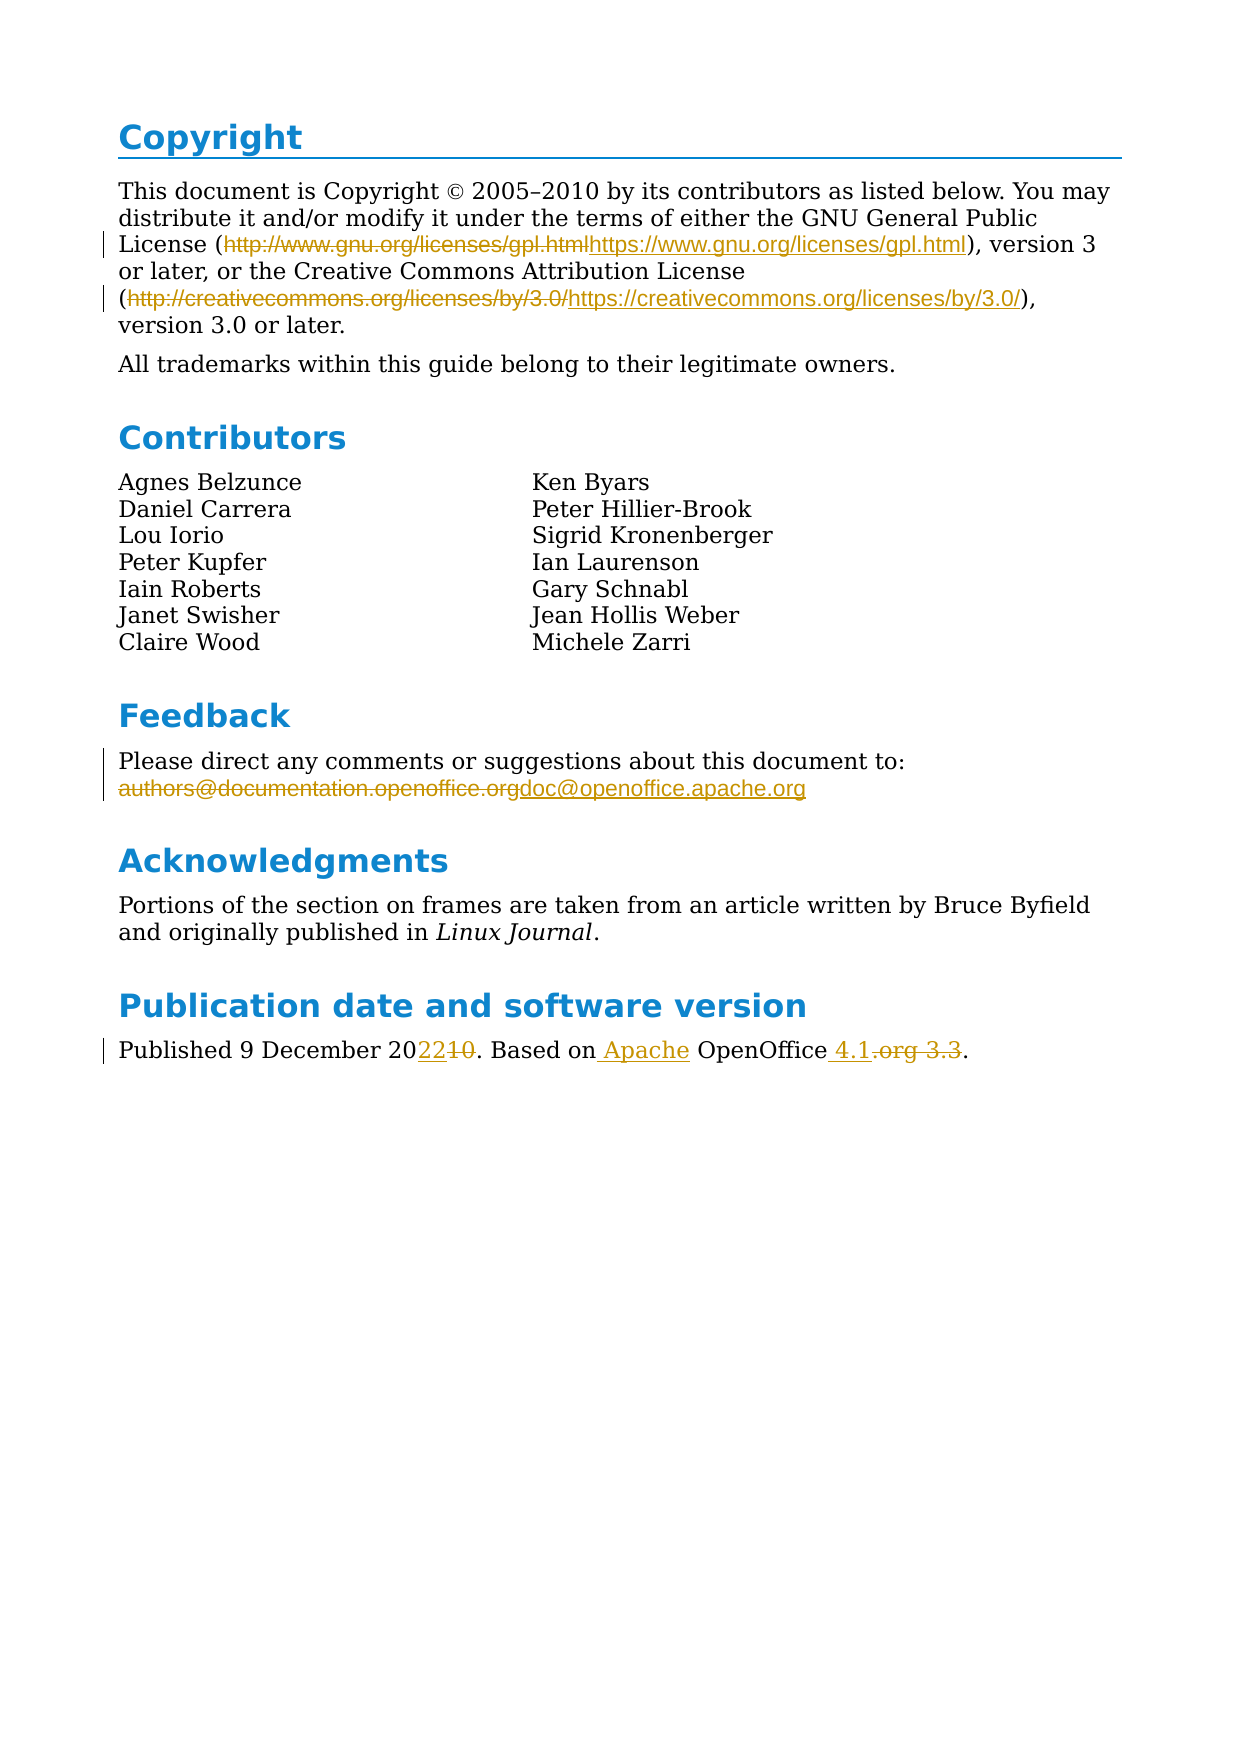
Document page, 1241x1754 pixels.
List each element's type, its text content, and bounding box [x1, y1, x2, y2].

subtitle Copyright [118, 118, 1122, 157]
text Published 9 December 2022. Based on Apache OpenOffice 4.1. [118, 1038, 1122, 1064]
text Agnes Belzunce Ken Byars Daniel Carrera Peter Hillier-Brook Lou Iorio Sigrid Kronenberger Peter Kupfer Ian Laurenson Iain Roberts Gary Schnabl Janet Swisher Jean Hollis Weber Claire Wood Michele Zarri [118, 469, 1122, 656]
text Feedback [118, 698, 1122, 735]
text Contributors [118, 419, 1122, 457]
text This document is Copyright © 2005–2010 by its contributors as listed below. You may distribute it and/or modify it under the terms of either the GNU General Public License (https://www.gnu.org/licenses/gpl.html), version 3 or later, or the Creative Commons Attribution License (https://creativecommons.org/licenses/by/3.0/), version 3.0 or later. [118, 178, 1122, 338]
text Please direct any comments or suggestions about this document to: doc@openoffice.apache.org [118, 748, 1122, 801]
text Acknowledgments [118, 843, 1122, 880]
text Portions of the section on frames are taken from an article written by Bruce Byfield and originally published in Linux Journal. [118, 893, 1122, 946]
text Publication date and software version [118, 988, 1122, 1025]
text All trademarks within this guide belong to their legitimate owners. [118, 351, 1122, 378]
